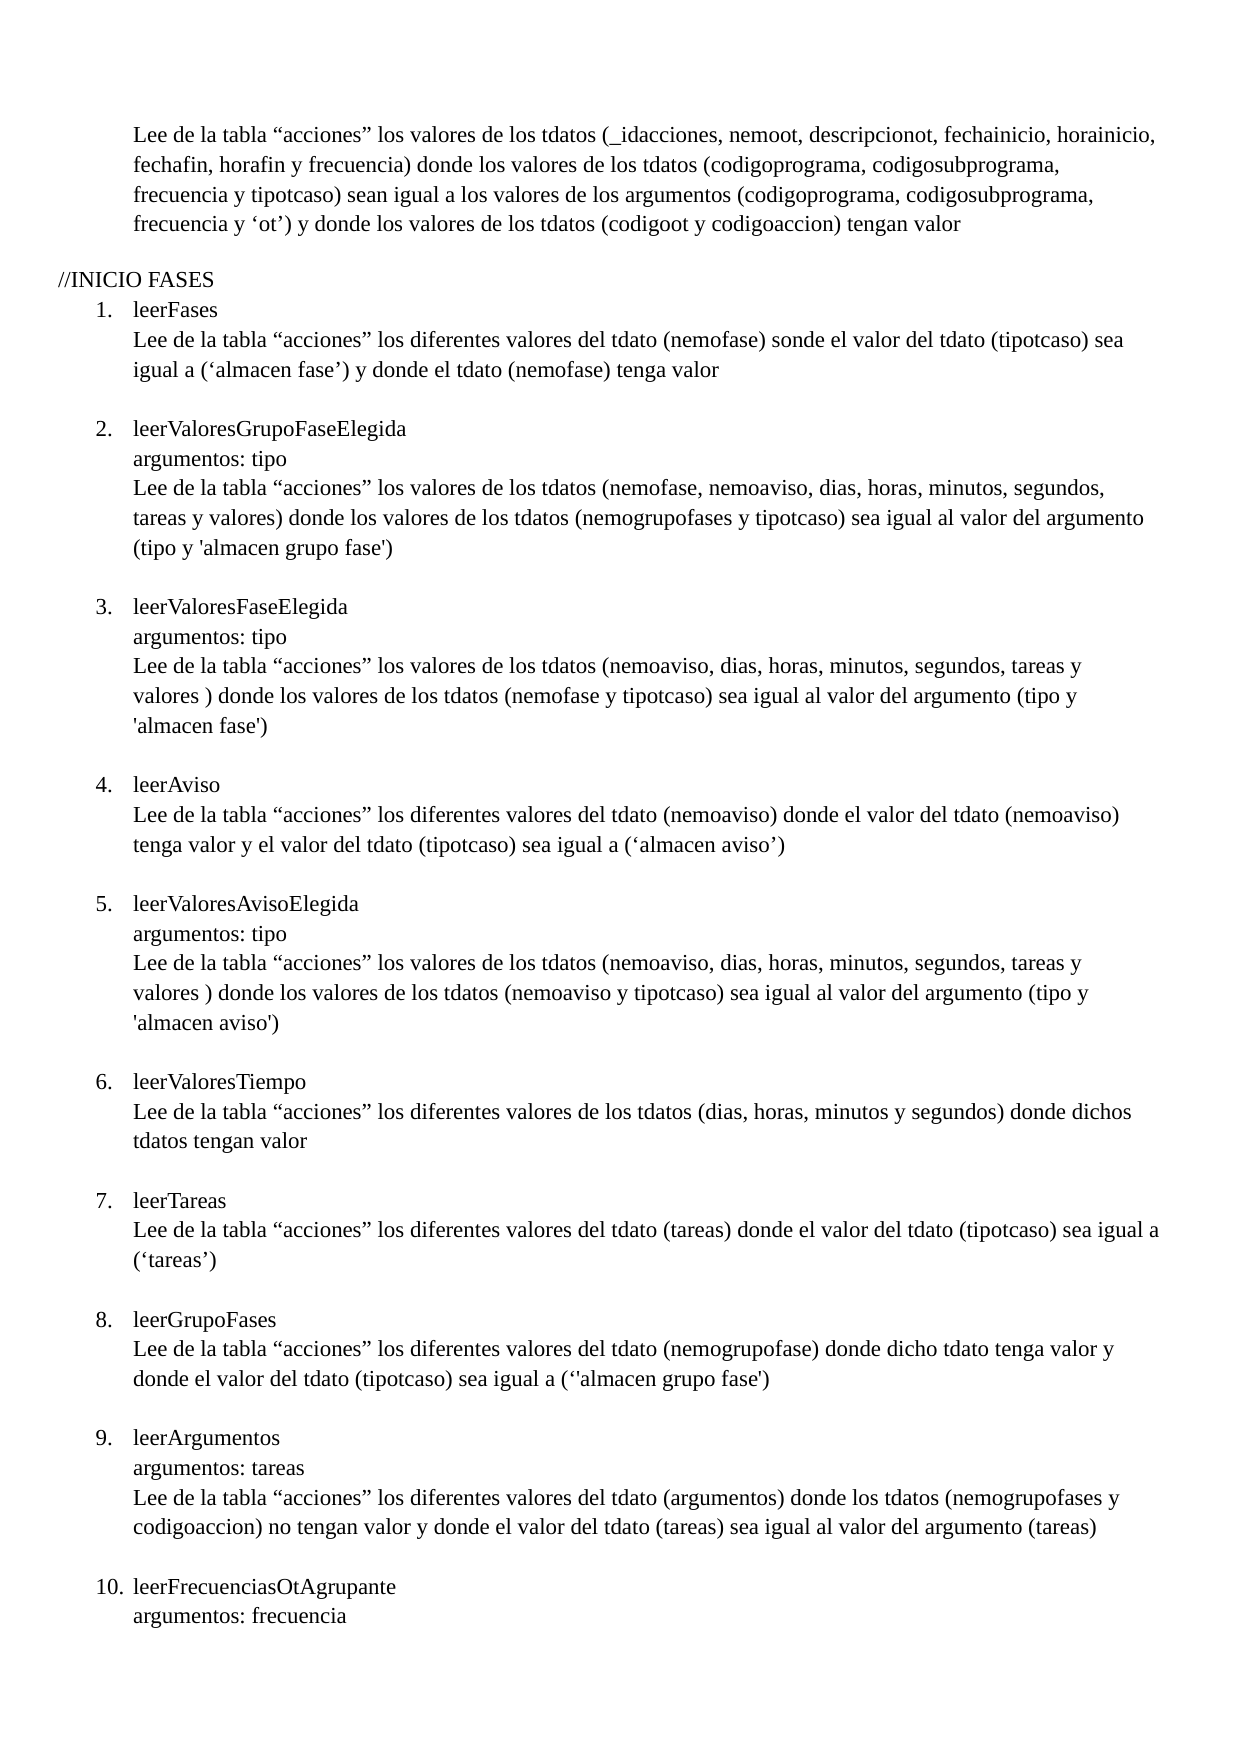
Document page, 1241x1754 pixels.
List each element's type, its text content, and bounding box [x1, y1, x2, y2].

list Lee de la tabla “acciones” los diferentes valores del tdato (nemogrupofase) donde dicho tdato tenga valor y donde el valor del tdato (tipotcaso) sea igual a (‘'almacen grupo fase') [95, 1332, 1161, 1391]
list Lee de la tabla “acciones” los valores de los tdatos (nemofase, nemoaviso, dias, horas, minutos, segundos, tareas y valores) donde los valores de los tdatos (nemogrupofases y tipotcaso) sea igual al valor del argumento (tipo y 'almacen grupo fase') [95, 471, 1161, 560]
list leerFrecuenciasOtAgrupante [95, 1569, 1161, 1599]
text //INICIO FASES [58, 267, 1161, 293]
list argumentos: tipo [95, 916, 1161, 946]
list leerValoresAvisoElegida [95, 887, 1161, 916]
list argumentos: tareas [95, 1451, 1161, 1480]
list argumentos: tipo [95, 441, 1161, 471]
list leerValoresGrupoFaseElegida [95, 412, 1161, 441]
list Lee de la tabla “acciones” los diferentes valores del tdato (nemoaviso) donde el valor del tdato (nemoaviso) tenga valor y el valor del tdato (tipotcaso) sea igual a (‘almacen aviso’) [95, 798, 1161, 857]
list leerValoresTiempo [95, 1065, 1161, 1094]
list leerAviso [95, 768, 1161, 798]
list Lee de la tabla “acciones” los diferentes valores del tdato (argumentos) donde los tdatos (nemogrupofases y codigoaccion) no tengan valor y donde el valor del tdato (tareas) sea igual al valor del argumento (tareas) [95, 1480, 1161, 1540]
list leerGrupoFases [95, 1302, 1161, 1332]
list Lee de la tabla “acciones” los valores de los tdatos (_idacciones, nemoot, descripcionot, fechainicio, horainicio, fechafin, horafin y frecuencia) donde los valores de los tdatos (codigoprograma, codigosubprograma, frecuencia y tipotcaso) sean igual a los valores de los argumentos (codigoprograma, codigosubprograma, frecuencia y ‘ot’) y donde los valores de los tdatos (codigoot y codigoaccion) tengan valor [95, 118, 1161, 237]
list Lee de la tabla “acciones” los diferentes valores del tdato (nemofase) sonde el valor del tdato (tipotcaso) sea igual a (‘almacen fase’) y donde el tdato (nemofase) tenga valor [95, 323, 1161, 382]
list Lee de la tabla “acciones” los valores de los tdatos (nemoaviso, dias, horas, minutos, segundos, tareas y valores ) donde los valores de los tdatos (nemofase y tipotcaso) sea igual al valor del argumento (tipo y 'almacen fase') [95, 649, 1161, 738]
list leerTareas [95, 1183, 1161, 1213]
list leerValoresFaseElegida [95, 590, 1161, 619]
list leerArgumentos [95, 1421, 1161, 1451]
list Lee de la tabla “acciones” los diferentes valores de los tdatos (dias, horas, minutos y segundos) donde dichos tdatos tengan valor [95, 1094, 1161, 1154]
list Lee de la tabla “acciones” los diferentes valores del tdato (tareas) donde el valor del tdato (tipotcaso) sea igual a (‘tareas’) [95, 1213, 1161, 1273]
list leerFases [95, 293, 1161, 323]
list argumentos: frecuencia [95, 1599, 1161, 1629]
list Lee de la tabla “acciones” los valores de los tdatos (nemoaviso, dias, horas, minutos, segundos, tareas y valores ) donde los valores de los tdatos (nemoaviso y tipotcaso) sea igual al valor del argumento (tipo y 'almacen aviso') [95, 946, 1161, 1035]
list argumentos: tipo [95, 619, 1161, 649]
